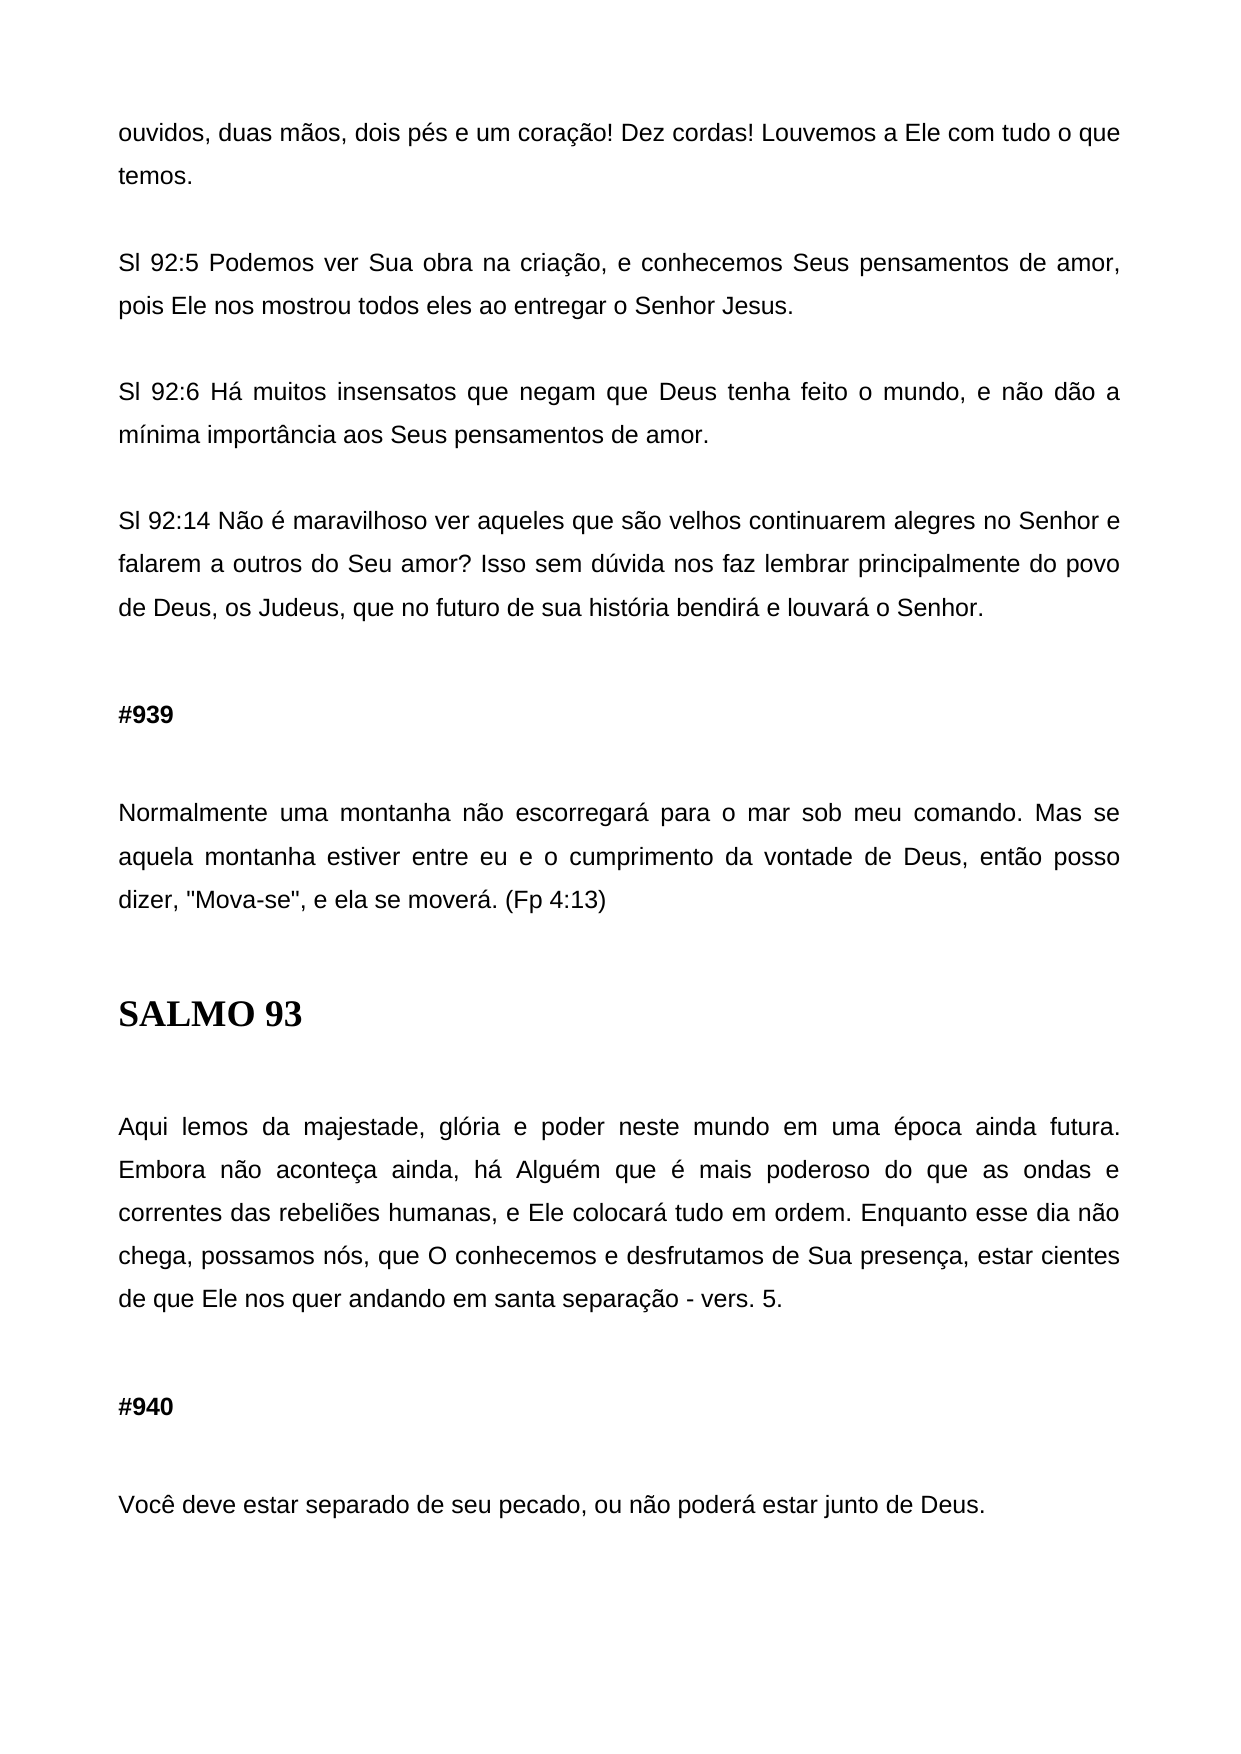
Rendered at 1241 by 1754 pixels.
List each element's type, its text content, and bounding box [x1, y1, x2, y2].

text Sl 92:6 Há muitos insensatos que negam que Deus tenha feito o mundo, e não dão a mínima importância aos Seus pensamentos de amor. [118, 377, 1122, 449]
subtitle #939 [118, 699, 1122, 728]
text Sl 92:5 Podemos ver Sua obra na criação, e conhecemos Seus pensamentos de amor, pois Ele nos mostrou todos eles ao entregar o Senhor Jesus. [118, 247, 1122, 319]
subtitle SALMO 93 [118, 992, 1122, 1035]
text Você deve estar separado de seu pecado, ou não poderá estar junto de Deus. [118, 1490, 1122, 1519]
text Sl 92:14 Não é maravilhoso ver aqueles que são velhos continuarem alegres no Senhor e falarem a outros do Seu amor? Isso sem dúvida nos faz lembrar principalmente do povo de Deus, os Judeus, que no futuro de sua história bendirá e louvará o Senhor. [118, 506, 1122, 621]
text Aqui lemos da majestade, glória e poder neste mundo em uma época ainda futura. Embora não aconteça ainda, há Alguém que é mais poderoso do que as ondas e correntes das rebeliões humanas, e Ele colocará tudo em ordem. Enquanto esse dia não chega, possamos nós, que O conhecemos e desfrutamos de Sua presença, estar cientes de que Ele nos quer andando em santa separação - vers. 5. [118, 1112, 1122, 1313]
text Normalmente uma montanha não escorregará para o mar sob meu comando. Mas se aquela montanha estiver entre eu e o cumprimento da vontade de Deus, então posso dizer, "Mova-se", e ela se moverá. (Fp 4:13) [118, 798, 1122, 913]
text ouvidos, duas mãos, dois pés e um coração! Dez cordas! Louvemos a Ele com tudo o que temos. [118, 118, 1122, 190]
subtitle #940 [118, 1392, 1122, 1420]
